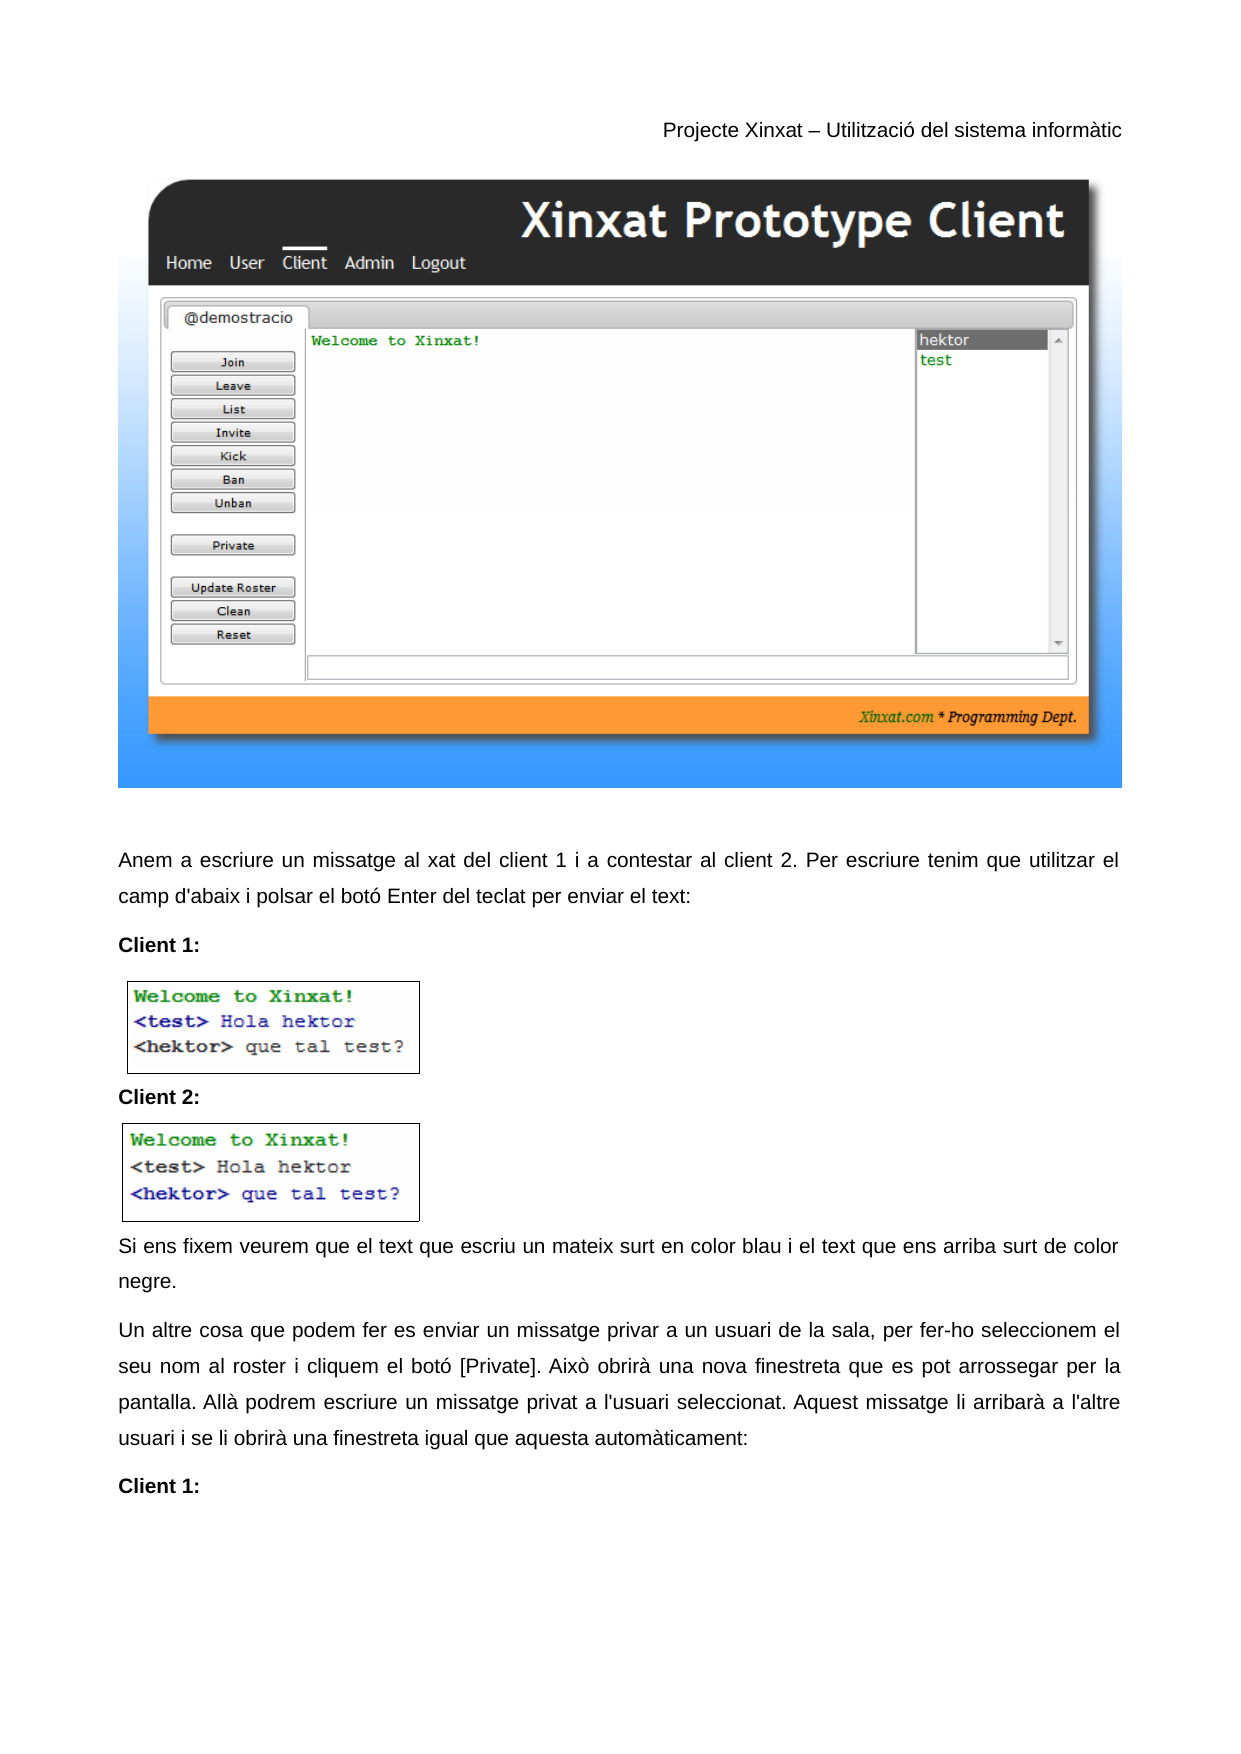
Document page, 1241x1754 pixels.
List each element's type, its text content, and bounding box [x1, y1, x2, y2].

text Si ens fixem veurem que el text que escriu un mateix surt en color blau i el text que ens arriba surt de color negre. [118, 1124, 1122, 1293]
text Un altre cosa que podem fer es enviar un missatge privar a un usuari de la sala, per fer-ho seleccionem el seu nom al roster i cliquem el botó [Private]. Això obrirà una nova finestreta que es pot arrossegar per la pantalla. Allà podrem escriure un missatge privat a l'usuari seleccionat. Aquest missatge li arribarà a l'altre usuari i se li obrirà una finestreta igual que aquesta automàticament: [118, 1318, 1122, 1449]
text Anem a escriure un missatge al xat del client 1 i a contestar al client 2. Per escriure tenim que utilitzar el camp d'abaix i polsar el botó Enter del teclat per enviar el text: [118, 848, 1122, 908]
picture [125, 1126, 416, 1219]
picture [130, 983, 417, 1070]
text Client 1: [118, 1474, 1122, 1498]
text Client 2: [118, 981, 1122, 1109]
text Client 1: [118, 932, 1122, 956]
picture [118, 151, 1123, 788]
